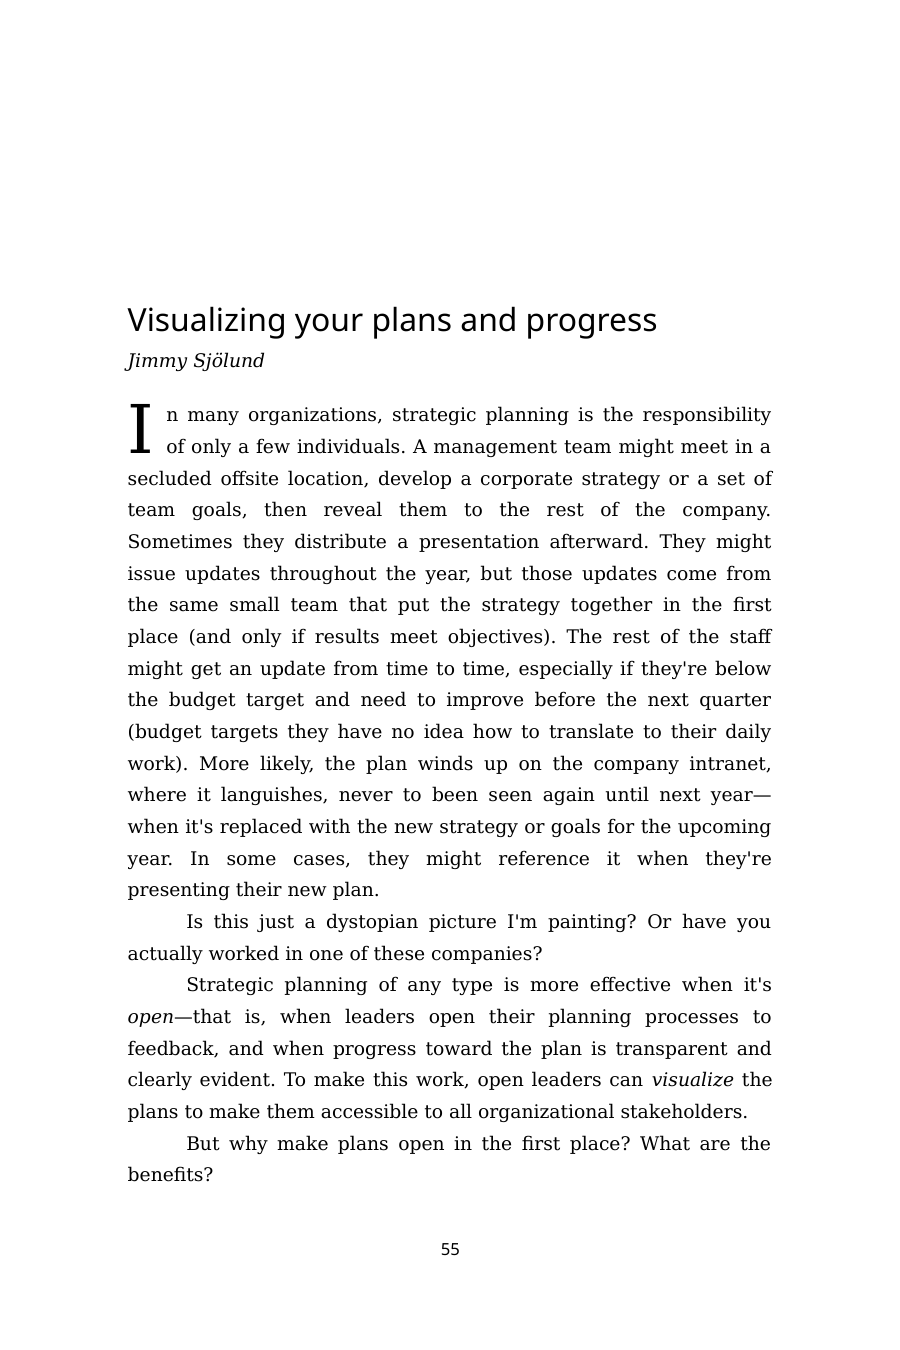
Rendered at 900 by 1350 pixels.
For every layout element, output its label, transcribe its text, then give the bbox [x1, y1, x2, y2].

text Jimmy Sjölund [127, 350, 772, 372]
text Is this just a dystopian picture I'm painting? Or have you actually worked in one of these companies? [127, 911, 772, 965]
text Strategic planning of any type is more effective when it's open—that is, when leaders open their planning processes to feedback, and when progress toward the plan is transparent and clearly evident. To make this work, open leaders can visualize the plans to make them accessible to all organizational stakeholders. [127, 974, 772, 1123]
text In many organizations, strategic planning is the responsibility of only a few individuals. A management team might meet in a secluded offsite location, develop a corporate strategy or a set of team goals, then reveal them to the rest of the company. Sometimes they distribute a presentation afterward. They might issue updates throughout the year, but those updates come from the same small team that put the strategy together in the first place (and only if results meet objectives). The rest of the staff might get an update from time to time, especially if they're below the budget target and need to improve before the next quarter (budget targets they have no idea how to translate to their daily work). More likely, the plan winds up on the company intranet, where it languishes, never to been seen again until next year—when it's replaced with the new strategy or goals for the upcoming year. In some cases, they might reference it when they're presenting their new plan. [127, 404, 772, 901]
text But why make plans open in the first place? What are the benefits? [127, 1133, 772, 1186]
subtitle Visualizing your plans and progress [127, 301, 772, 338]
